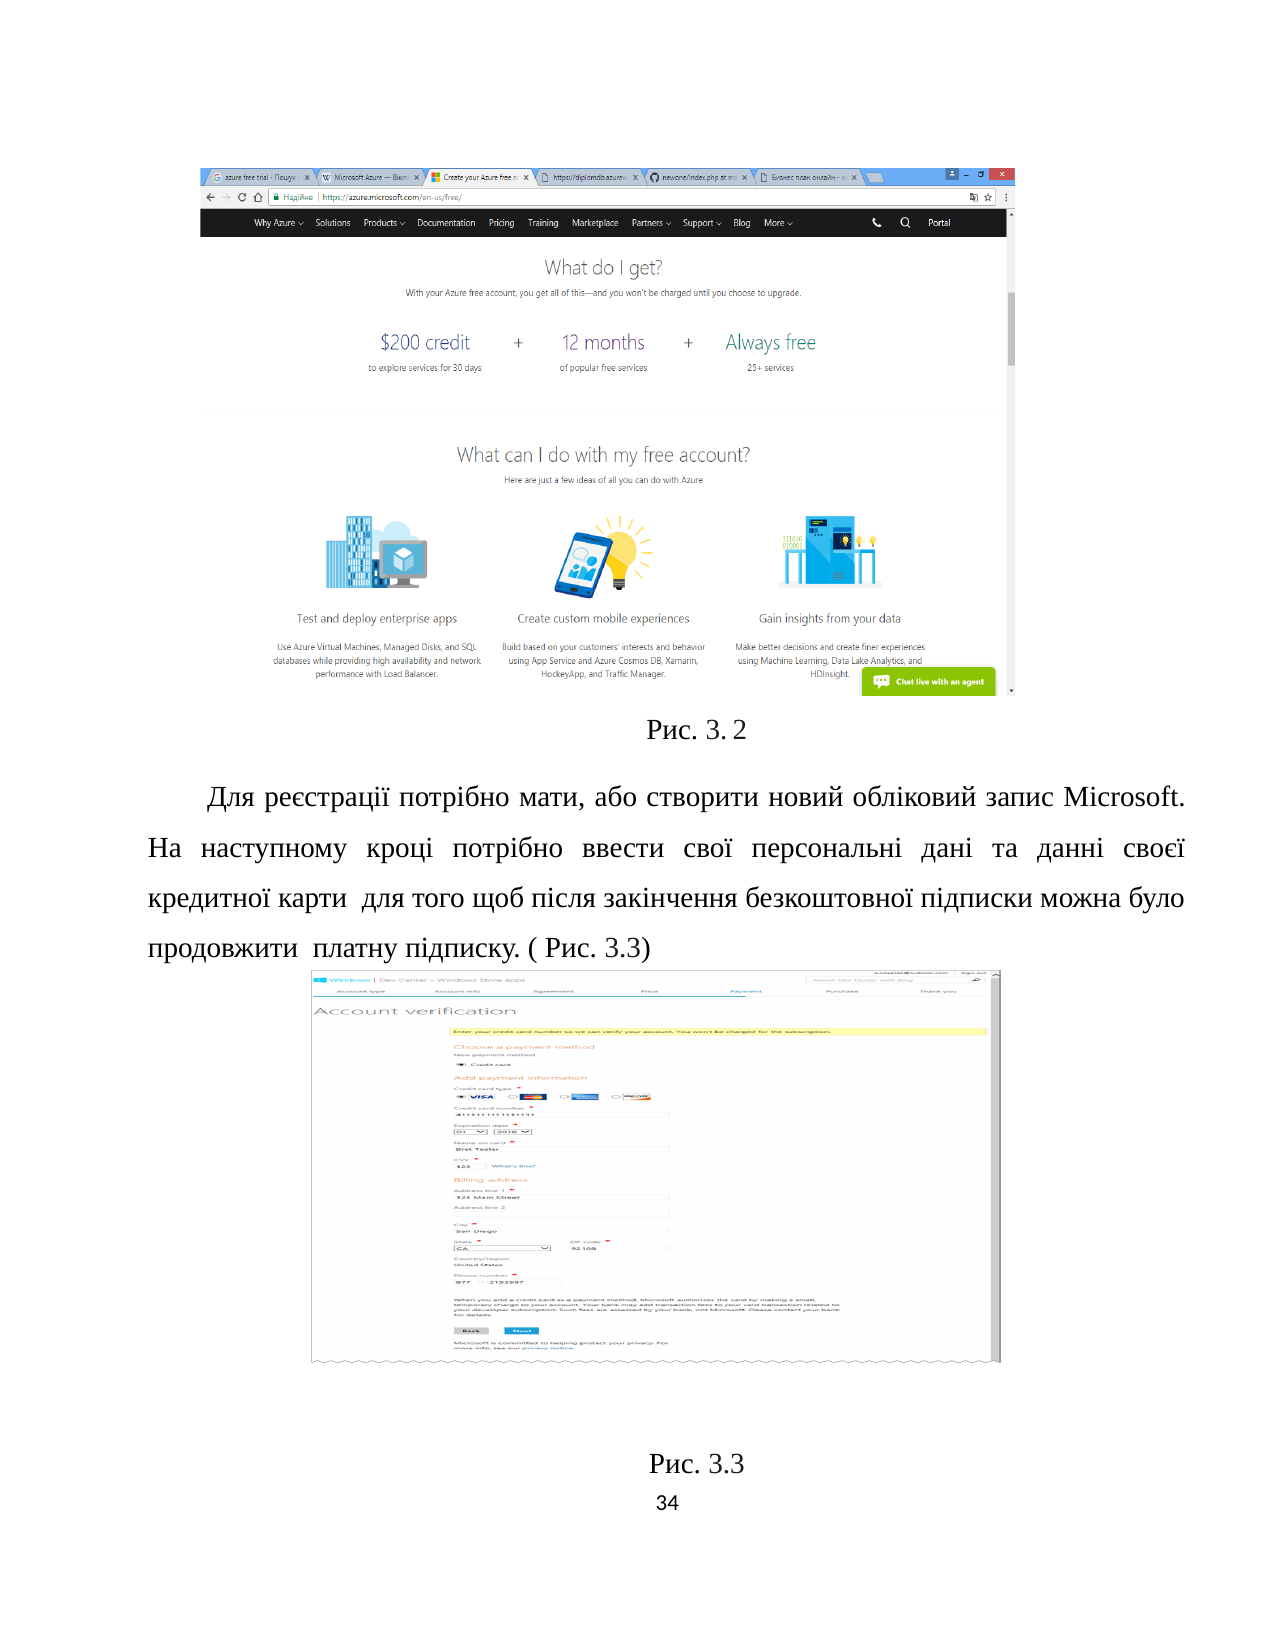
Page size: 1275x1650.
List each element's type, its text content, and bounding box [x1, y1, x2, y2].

text Для реєстрації потрібно мати, або створити новий обліковий запис Microsoft. На наступному кроці потрібно ввести свої персональні дані та данні своєї кредитної карти для того щоб після закінчення безкоштовної підписки можна було продовжити платну підписку. ( Рис. 3.3) [148, 779, 1186, 964]
text Рис. 3. 2 [148, 169, 1186, 746]
picture [200, 168, 1015, 696]
text Рис. 3.3 [148, 1446, 1186, 1479]
picture [311, 970, 1001, 1363]
